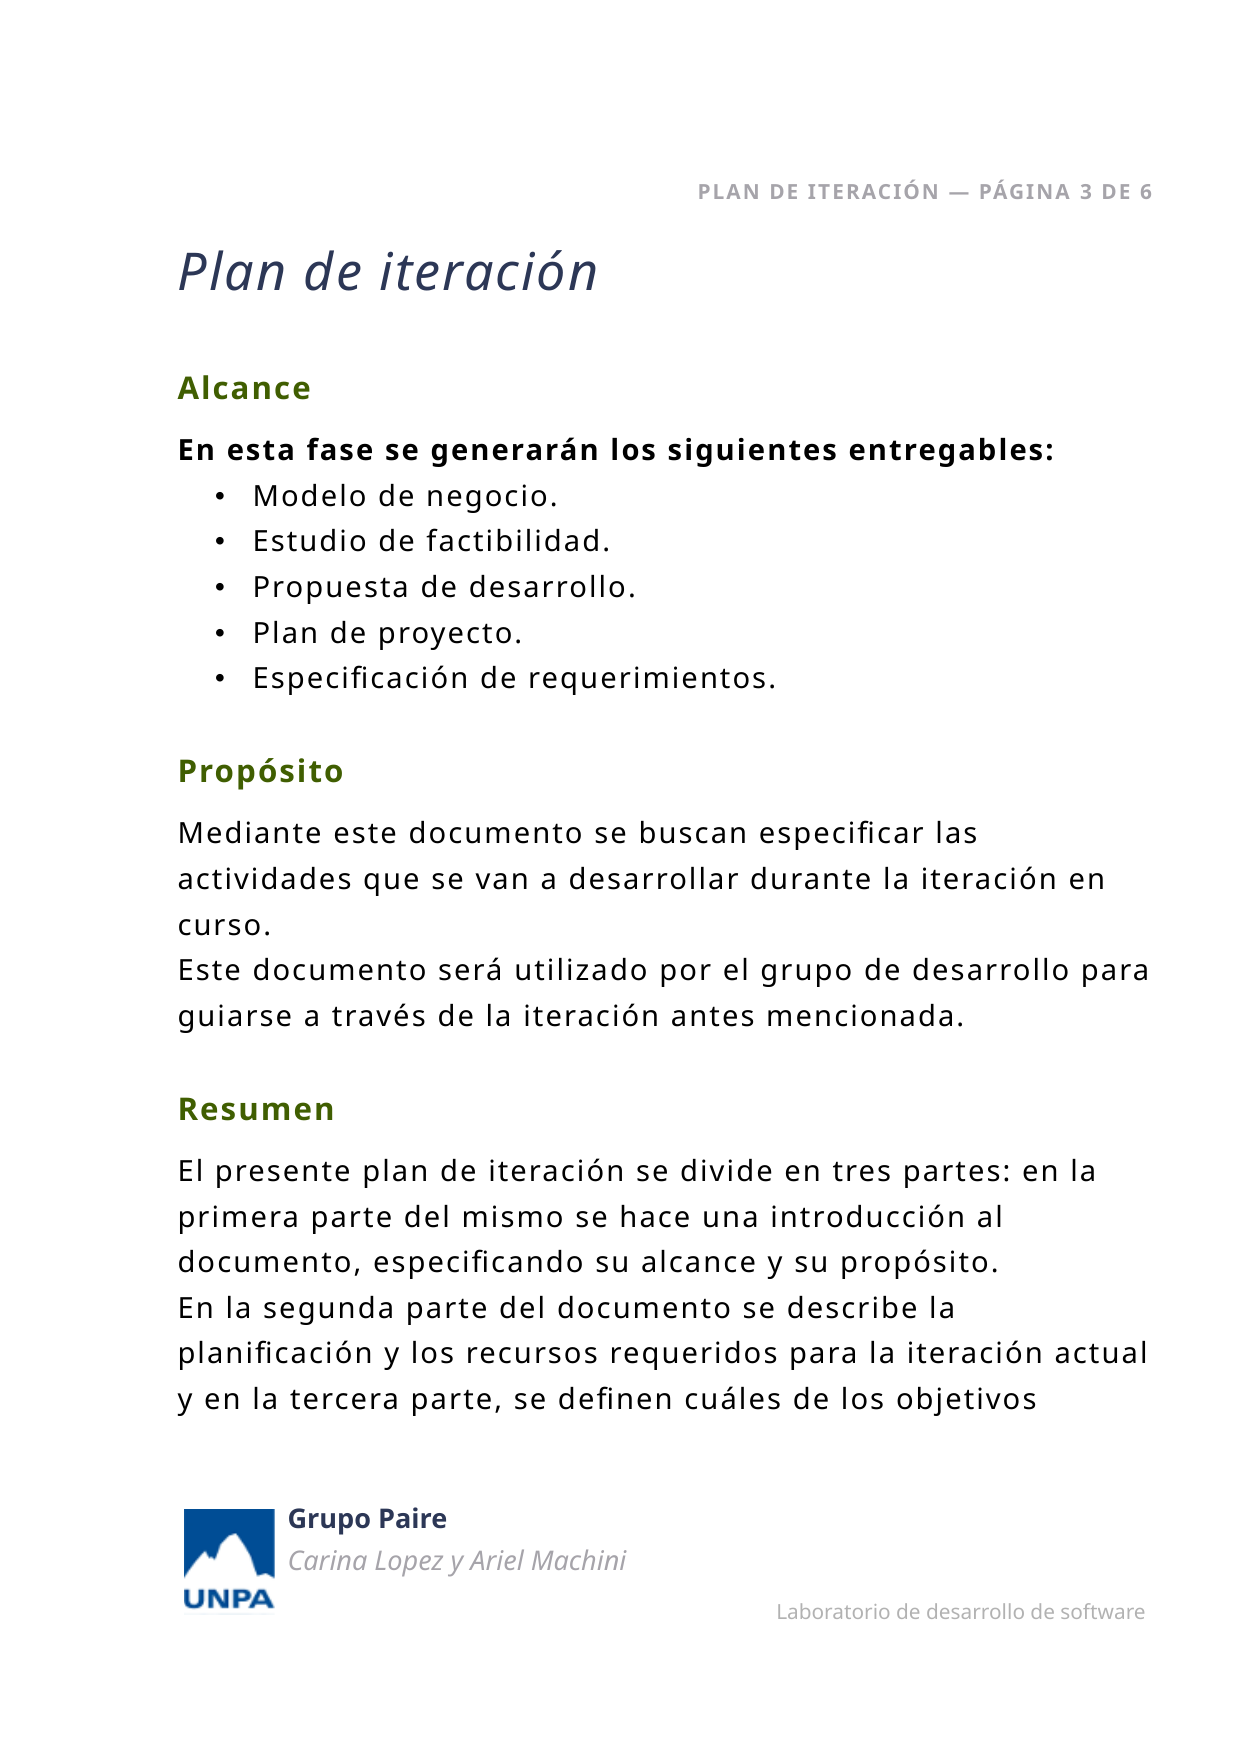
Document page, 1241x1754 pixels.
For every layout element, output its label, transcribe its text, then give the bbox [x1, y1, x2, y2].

list Propuesta de desarrollo. [215, 566, 1152, 606]
text En esta fase se generarán los siguientes entregables: [177, 429, 1152, 469]
text Propósito [177, 749, 1152, 791]
list Estudio de factibilidad. [215, 521, 1152, 560]
text Plan de iteración [177, 235, 1152, 306]
list Plan de proyecto. [215, 612, 1152, 652]
text Este documento será utilizado por el grupo de desarrollo para guiarse a través de la iteración antes mencionada. [177, 949, 1152, 1035]
text En la segunda parte del documento se describe la planificación y los recursos requeridos para la iteración actual y en la tercera parte, se definen cuáles de los objetivos [177, 1287, 1152, 1418]
text Resumen [177, 1086, 1152, 1129]
picture [184, 1509, 275, 1615]
text Alcance [177, 366, 1152, 408]
text El presente plan de iteración se divide en tres partes: en la primera parte del mismo se hace una introducción al documento, especificando su alcance y su propósito. [177, 1150, 1152, 1281]
list Modelo de negocio. [215, 475, 1152, 515]
text Mediante este documento se buscan especificar las actividades que se van a desarrollar durante la iteración en curso. [177, 813, 1152, 944]
list Especificación de requerimientos. [215, 658, 1152, 697]
